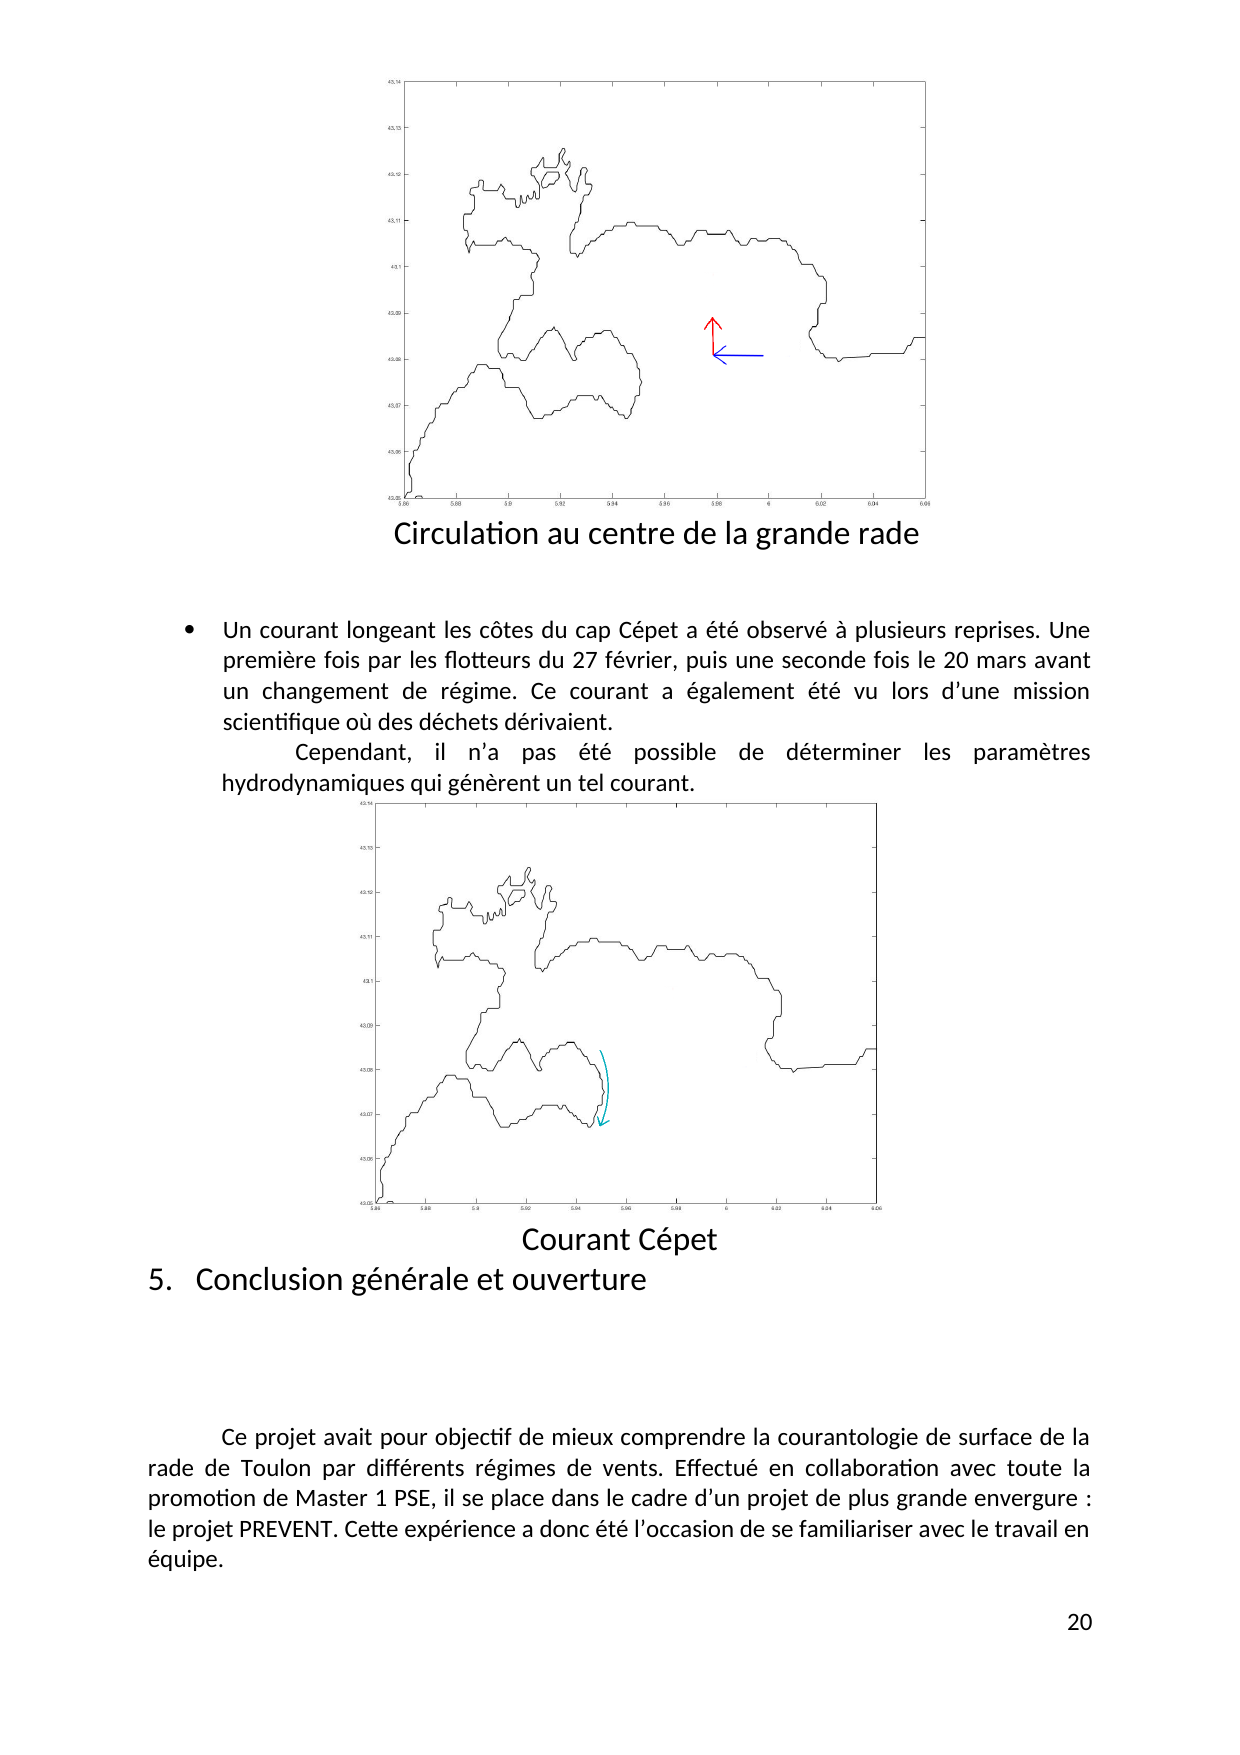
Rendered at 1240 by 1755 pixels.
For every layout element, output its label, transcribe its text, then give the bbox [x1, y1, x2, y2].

text Cependant, il n’a pas été possible de déterminer les paramètres hydrodynamiques qui génèrent un tel courant. [221, 736, 1092, 797]
text Ce projet avait pour objectif de mieux comprendre la courantologie de surface de la rade de Toulon par différents régimes de vents. Effectué en collaboration avec toute la promotion de Master 1 PSE, il se place dans le cadre d’un projet de plus grande envergure : le projet PREVENT. Cette expérience a donc été l’occasion de se familiariser avec le travail en équipe. [148, 1421, 1092, 1574]
text Courant Cépet [148, 1218, 1092, 1258]
text Circulation au centre de la grande rade [148, 512, 1092, 553]
text 5. Conclusion générale et ouverture [148, 1258, 1092, 1299]
list Un courant longeant les côtes du cap Cépet a été observé à plusieurs reprises. Une première fois par les flotteurs du 27 février, puis une seconde fois le 20 mars avant un changement de régime. Ce courant a également été vu lors d’une mission scientifique où des déchets dérivaient. [185, 614, 1092, 736]
